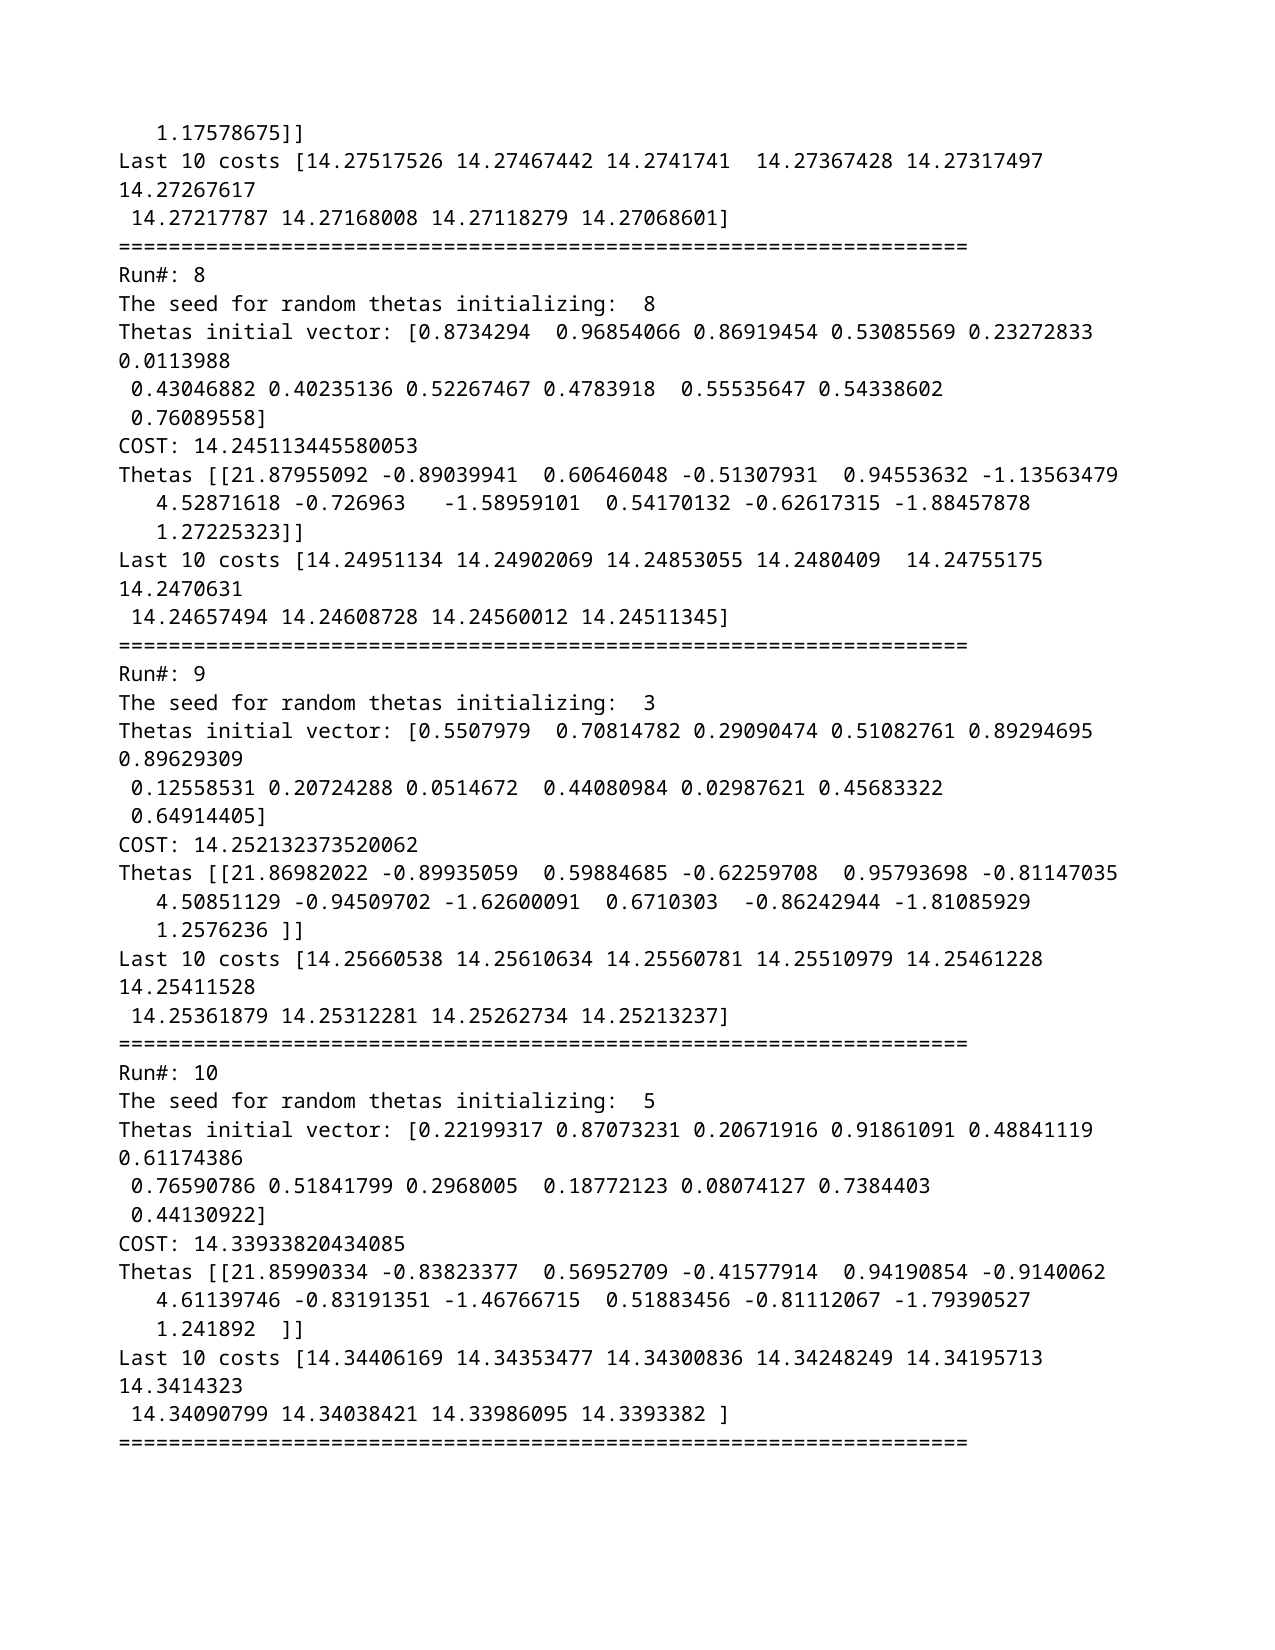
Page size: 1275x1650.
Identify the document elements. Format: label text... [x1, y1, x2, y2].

text Thetas [[21.86982022 -0.89935059 0.59884685 -0.62259708 0.95793698 -0.81147035 [118, 858, 1157, 887]
text ==================================================================== [118, 631, 1157, 659]
text 14.34090799 14.34038421 14.33986095 14.3393382 ] [118, 1399, 1157, 1428]
text Last 10 costs [14.27517526 14.27467442 14.2741741 14.27367428 14.27317497 14.27267617 [118, 147, 1157, 203]
text 14.25361879 14.25312281 14.25262734 14.25213237] [118, 1001, 1157, 1029]
text COST: 14.33933820434085 [118, 1229, 1157, 1257]
text 0.76089558] [118, 403, 1157, 431]
text ==================================================================== [118, 1428, 1157, 1456]
text 1.17578675]] [118, 118, 1157, 147]
text Last 10 costs [14.25660538 14.25610634 14.25560781 14.25510979 14.25461228 14.25411528 [118, 944, 1157, 1001]
text Last 10 costs [14.34406169 14.34353477 14.34300836 14.34248249 14.34195713 14.3414323 [118, 1343, 1157, 1399]
text Run#: 8 [118, 261, 1157, 289]
text 1.241892 ]] [118, 1314, 1157, 1343]
text 4.50851129 -0.94509702 -1.62600091 0.6710303 -0.86242944 -1.81085929 [118, 887, 1157, 915]
text ==================================================================== [118, 1029, 1157, 1058]
text Thetas initial vector: [0.8734294 0.96854066 0.86919454 0.53085569 0.23272833 0.0113988 [118, 317, 1157, 374]
text Run#: 10 [118, 1058, 1157, 1086]
text Thetas [[21.87955092 -0.89039941 0.60646048 -0.51307931 0.94553632 -1.13563479 [118, 460, 1157, 488]
text 0.64914405] [118, 801, 1157, 830]
text Thetas initial vector: [0.5507979 0.70814782 0.29090474 0.51082761 0.89294695 0.89629309 [118, 716, 1157, 773]
text 1.2576236 ]] [118, 915, 1157, 944]
text The seed for random thetas initializing: 8 [118, 289, 1157, 317]
text 14.27217787 14.27168008 14.27118279 14.27068601] [118, 203, 1157, 232]
text Thetas initial vector: [0.22199317 0.87073231 0.20671916 0.91861091 0.48841119 0.61174386 [118, 1115, 1157, 1172]
text COST: 14.245113445580053 [118, 431, 1157, 460]
text Thetas [[21.85990334 -0.83823377 0.56952709 -0.41577914 0.94190854 -0.9140062 [118, 1257, 1157, 1286]
text 4.61139746 -0.83191351 -1.46766715 0.51883456 -0.81112067 -1.79390527 [118, 1286, 1157, 1314]
text 4.52871618 -0.726963 -1.58959101 0.54170132 -0.62617315 -1.88457878 [118, 488, 1157, 517]
text Last 10 costs [14.24951134 14.24902069 14.24853055 14.2480409 14.24755175 14.2470631 [118, 545, 1157, 602]
text The seed for random thetas initializing: 5 [118, 1086, 1157, 1115]
text 0.43046882 0.40235136 0.52267467 0.4783918 0.55535647 0.54338602 [118, 374, 1157, 403]
text COST: 14.252132373520062 [118, 830, 1157, 858]
text 14.24657494 14.24608728 14.24560012 14.24511345] [118, 602, 1157, 631]
text Run#: 9 [118, 659, 1157, 688]
text 0.44130922] [118, 1200, 1157, 1229]
text 0.76590786 0.51841799 0.2968005 0.18772123 0.08074127 0.7384403 [118, 1172, 1157, 1200]
text 0.12558531 0.20724288 0.0514672 0.44080984 0.02987621 0.45683322 [118, 773, 1157, 801]
text The seed for random thetas initializing: 3 [118, 688, 1157, 716]
text ==================================================================== [118, 232, 1157, 261]
text 1.27225323]] [118, 517, 1157, 545]
